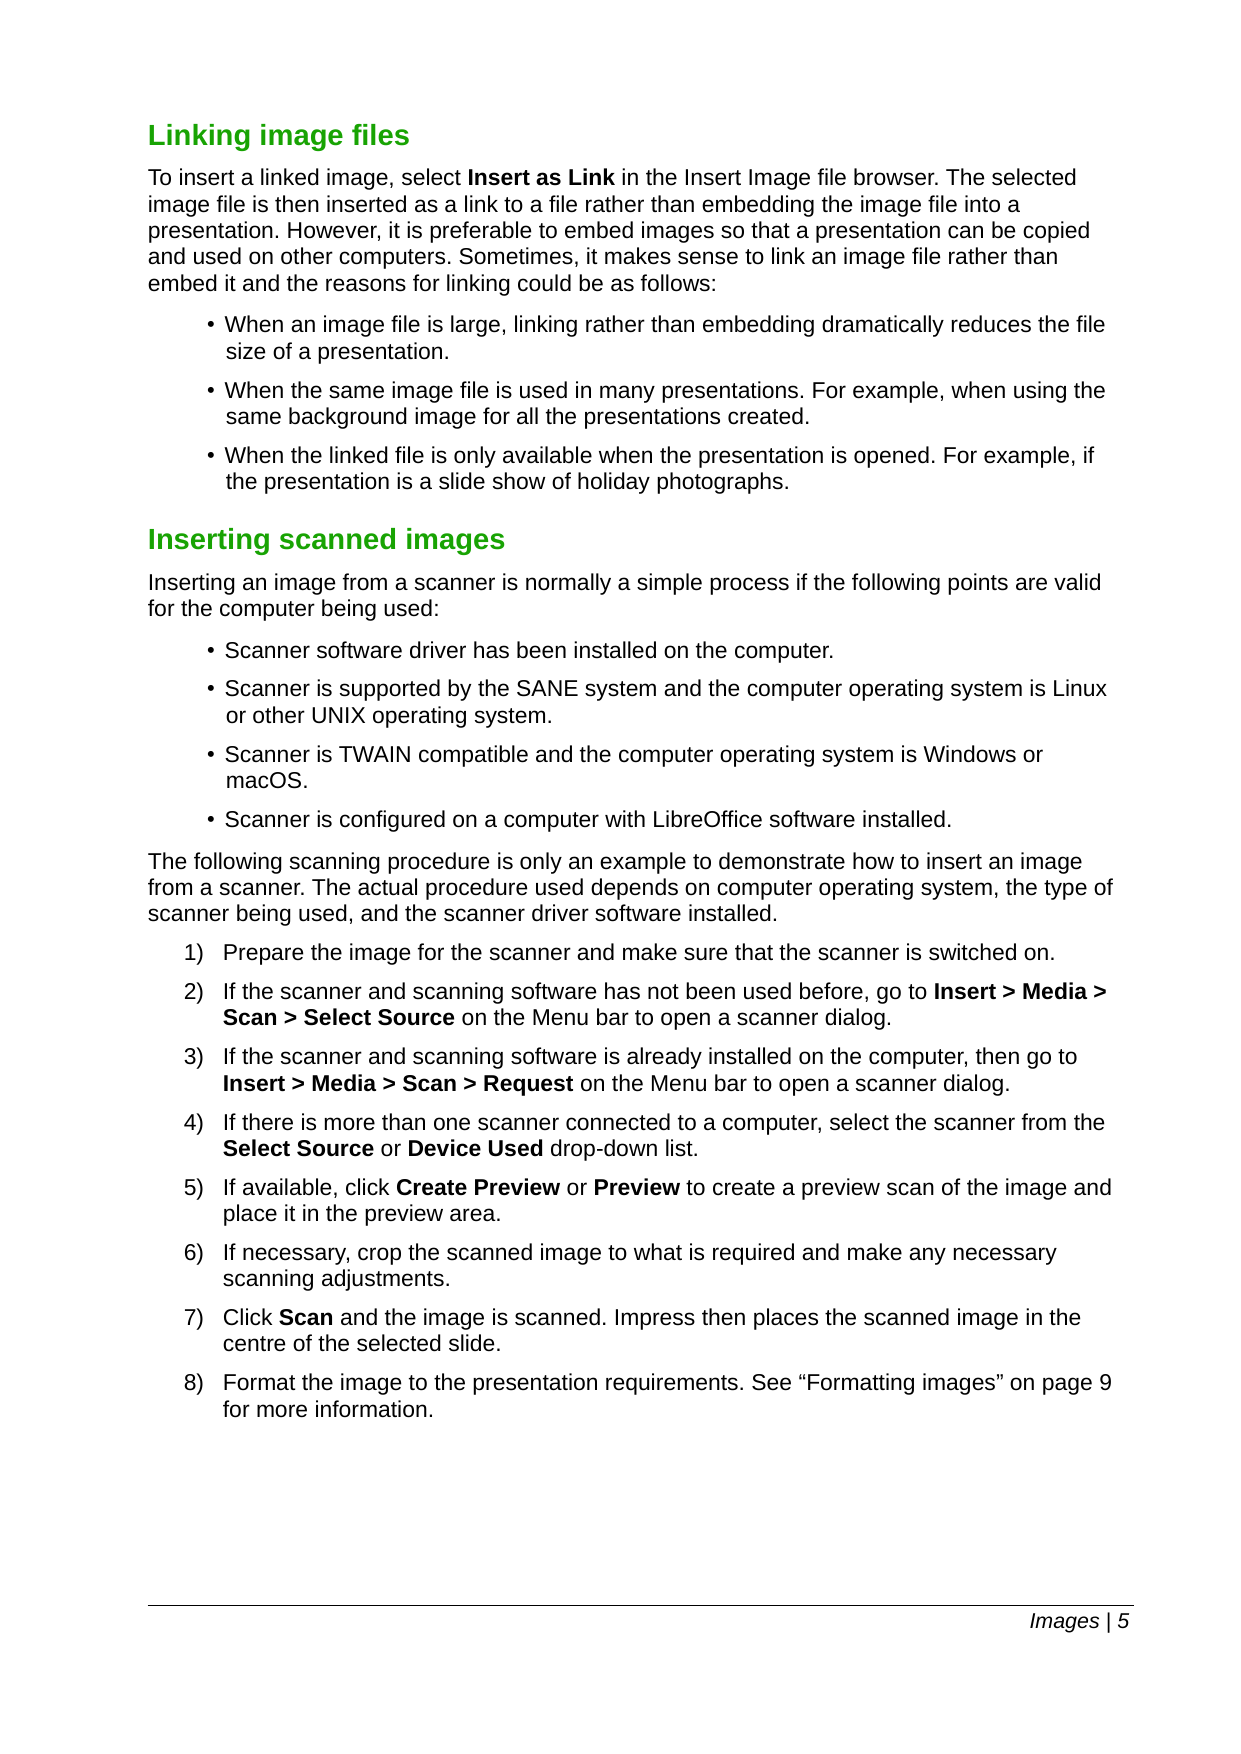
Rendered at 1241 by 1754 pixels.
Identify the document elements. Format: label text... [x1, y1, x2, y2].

text Inserting an image from a scanner is normally a simple process if the following points are valid for the computer being used: [148, 568, 1134, 621]
subtitle Inserting scanned images [148, 522, 1134, 556]
list When the same image file is used in many presentations. For example, when using the same background image for all the presentations created. [204, 374, 1134, 429]
list If necessary, crop the scanned image to what is required and make any necessary scanning adjustments. [204, 1239, 1134, 1292]
list If available, click Create Preview or Preview to create a preview scan of the image and place it in the preview area. [204, 1174, 1134, 1226]
text The following scanning procedure is only an example to demonstrate how to insert an image from a scanner. The actual procedure used depends on computer operating system, the type of scanner being used, and the scanner driver software installed. [148, 848, 1134, 927]
list Scanner is TWAIN compatible and the computer operating system is Windows or macOS. [204, 738, 1134, 793]
subtitle Linking image files [148, 118, 1134, 152]
list Prepare the image for the scanner and make sure that the scanner is switched on. [204, 939, 1134, 966]
list If the scanner and scanning software has not been used before, go to Insert > Media > Scan > Select Source on the Menu bar to open a scanner dialog. [204, 978, 1134, 1031]
list If there is more than one scanner connected to a computer, select the scanner from the Select Source or Device Used drop-down list. [204, 1108, 1134, 1161]
list Scanner is supported by the SANE system and the computer operating system is Linux or other UNIX operating system. [204, 672, 1134, 728]
list Scanner is configured on a computer with LibreOffice software installed. [204, 803, 1134, 835]
list If the scanner and scanning software is already installed on the computer, then go to Insert > Media > Scan > Request on the Menu bar to open a scanner dialog. [204, 1043, 1134, 1096]
list Format the image to the presentation requirements. See “Formatting images” on page 9 for more information. [204, 1369, 1134, 1422]
list Click Scan and the image is scanned. Impress then places the scanned image in the centre of the selected slide. [204, 1304, 1134, 1357]
list When an image file is large, linking rather than embedding dramatically reduces the file size of a presentation. [204, 308, 1134, 364]
text To insert a linked image, select Insert as Link in the Insert Image file browser. The selected image file is then inserted as a link to a file rather than embedding the image file into a presentation. However, it is preferable to embed images so that a presentation can be copied and used on other computers. Sometimes, it makes sense to link an image file rather than embed it and the reasons for linking could be as follows: [148, 164, 1134, 296]
list Scanner software driver has been installed on the computer. [204, 634, 1134, 663]
list When the linked file is only available when the presentation is opened. For example, if the presentation is a slide show of holiday photographs. [204, 439, 1134, 497]
